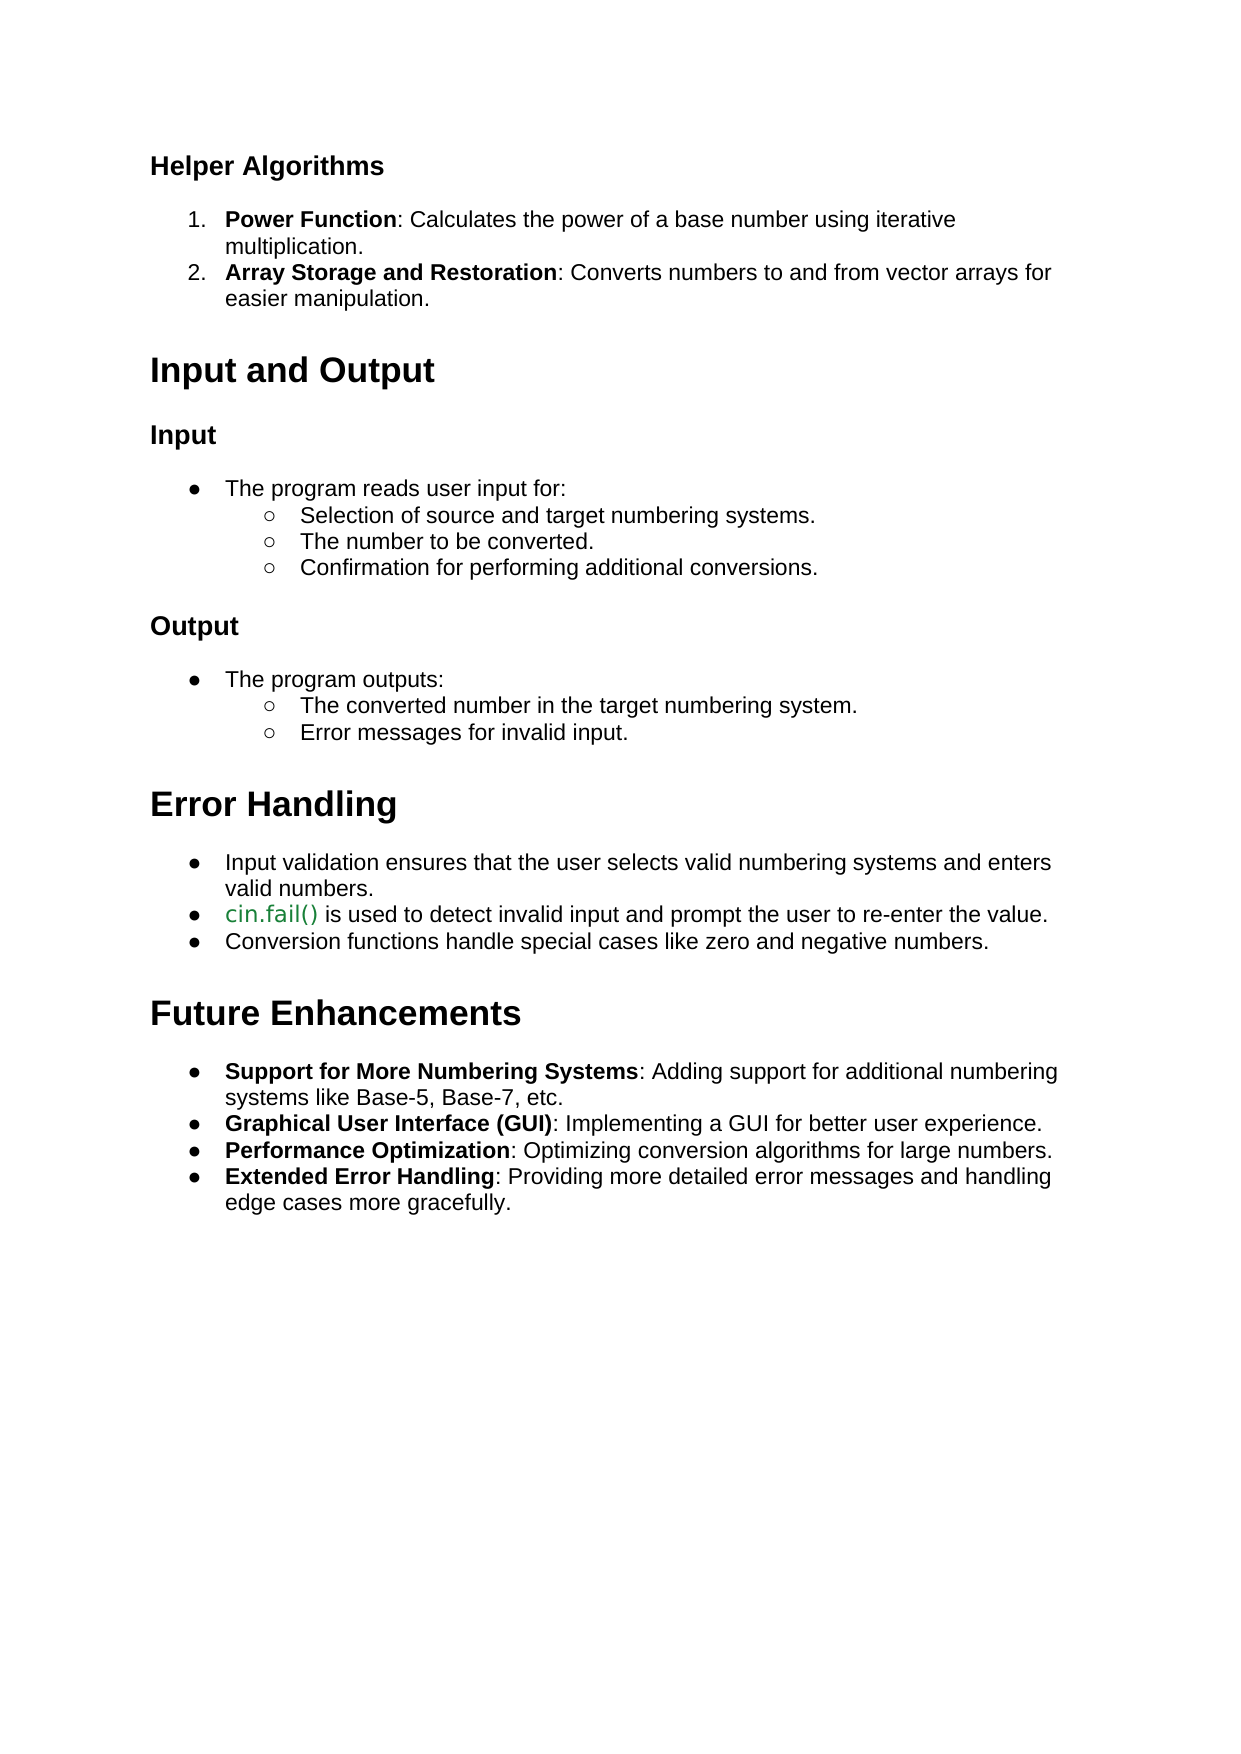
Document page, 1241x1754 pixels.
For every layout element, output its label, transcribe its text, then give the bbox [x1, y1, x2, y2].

subtitle Helper Algorithms [150, 150, 1090, 181]
list Array Storage and Restoration: Converts numbers to and from vector arrays for easier manipulation. [187, 259, 1090, 312]
subtitle Output [150, 610, 1090, 641]
list Support for More Numbering Systems: Adding support for additional numbering systems like Base-5, Base-7, etc. [187, 1058, 1090, 1110]
list Extended Error Handling: Providing more detailed error messages and handling edge cases more gracefully. [187, 1163, 1090, 1216]
subtitle Input [150, 419, 1090, 450]
list Conversion functions handle special cases like zero and negative numbers. [187, 928, 1090, 954]
list Input validation ensures that the user selects valid numbering systems and enters valid numbers. [187, 848, 1090, 901]
subtitle Input and Output [150, 349, 1090, 390]
list The program reads user input for: [187, 475, 1090, 502]
list Selection of source and target numbering systems. [262, 502, 1090, 528]
list Performance Optimization: Optimizing conversion algorithms for large numbers. [187, 1137, 1090, 1163]
subtitle Future Enhancements [150, 992, 1090, 1033]
list The number to be converted. [262, 528, 1090, 554]
list Power Function: Calculates the power of a base number using iterative multiplication. [187, 206, 1090, 259]
subtitle Error Handling [150, 783, 1090, 823]
list cin.fail() is used to detect invalid input and prompt the user to re-enter the value. [187, 901, 1090, 928]
list The converted number in the target numbering system. [262, 692, 1090, 719]
list Graphical User Interface (GUI): Implementing a GUI for better user experience. [187, 1110, 1090, 1137]
list Confirmation for performing additional conversions. [262, 554, 1090, 581]
list The program outputs: [187, 666, 1090, 692]
list Error messages for invalid input. [262, 719, 1090, 745]
